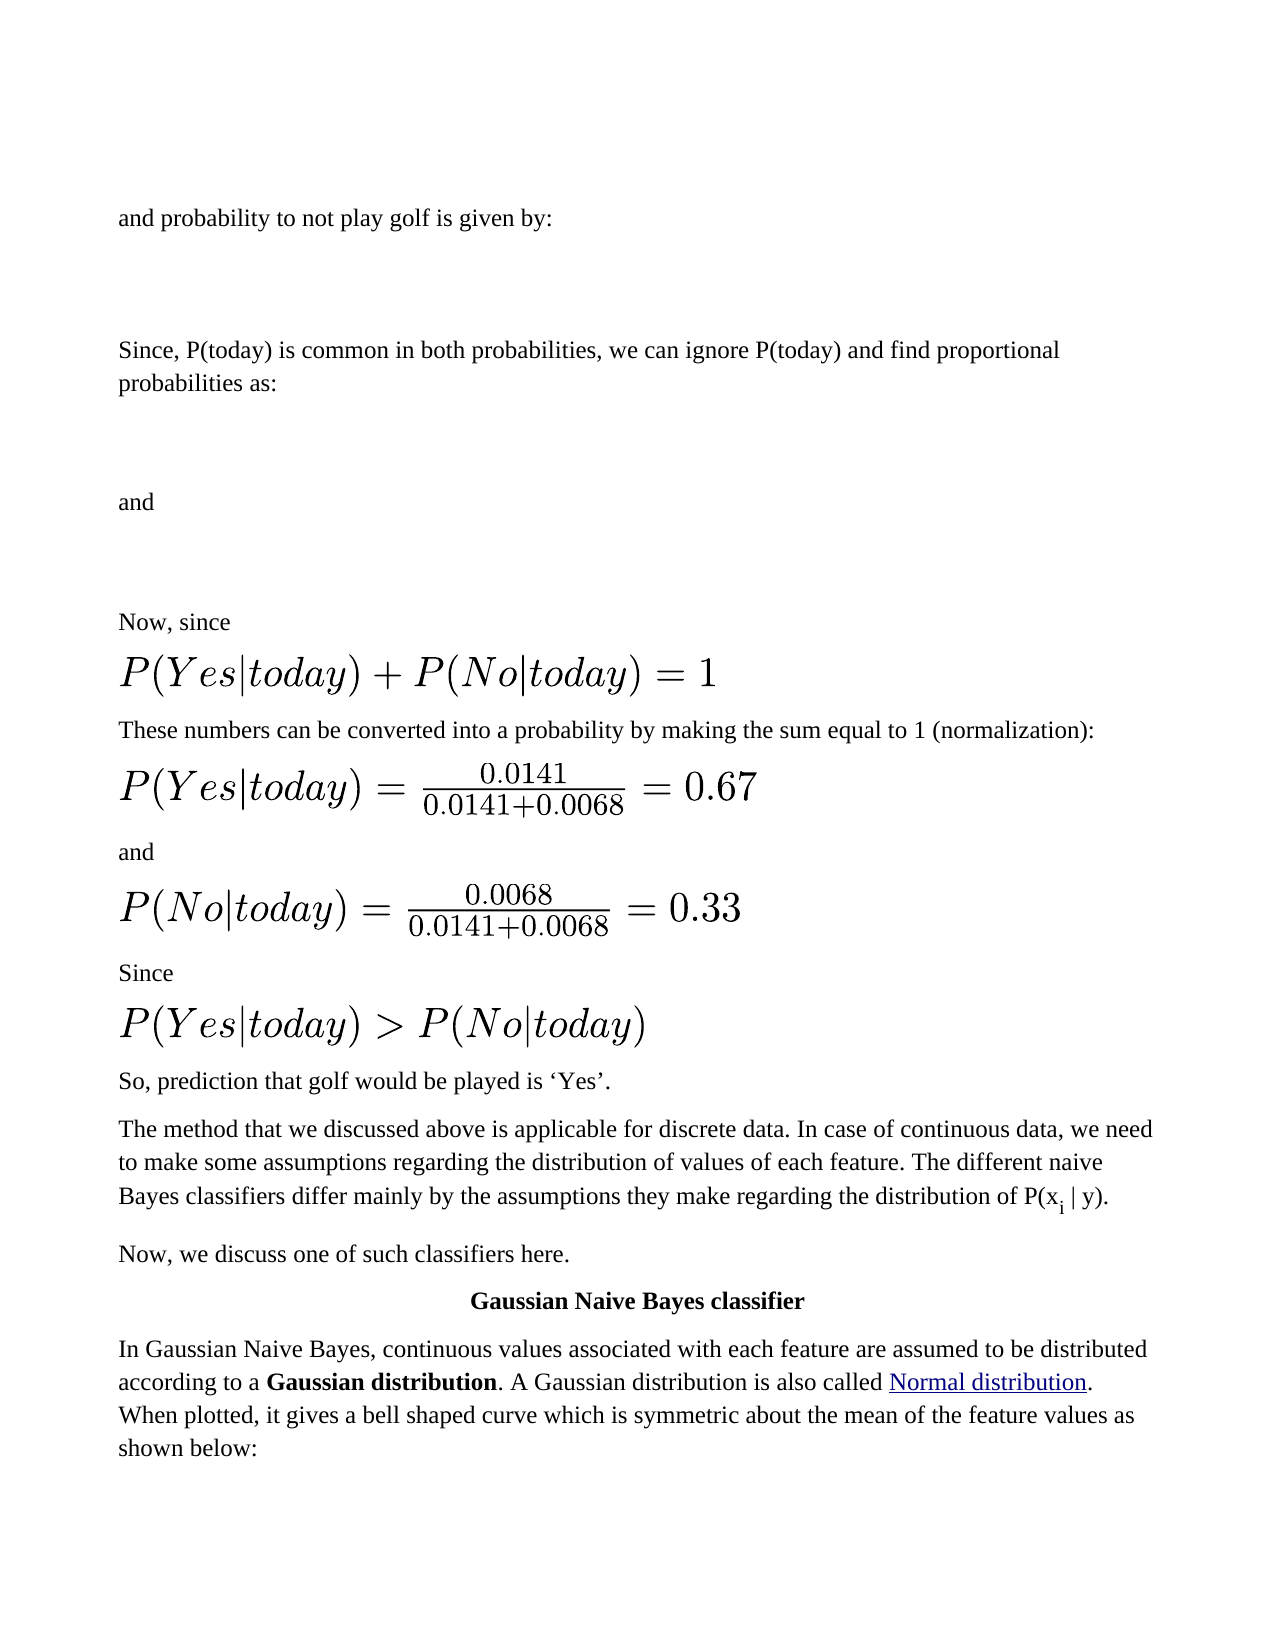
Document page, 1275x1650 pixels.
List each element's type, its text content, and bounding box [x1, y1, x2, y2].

text Gaussian Naive Bayes classifier [118, 1286, 1157, 1315]
text Now, we discuss one of such classifiers here. [118, 1239, 1157, 1267]
text Now, since [118, 607, 1157, 636]
text The method that we discussed above is applicable for discrete data. In case of continuous data, we need to make some assumptions regarding the distribution of values of each feature. The different naive Bayes classifiers differ mainly by the assumptions they make regarding the distribution of P(xi | y). [118, 1114, 1157, 1218]
text Since, P(today) is common in both probabilities, we can ignore P(today) and find proportional probabilities as: [118, 335, 1157, 396]
text and [118, 487, 1157, 516]
text These numbers can be converted into a probability by making the sum equal to 1 (normalization): [118, 716, 1157, 744]
text In Gaussian Naive Bayes, continuous values associated with each feature are assumed to be distributed according to a Gaussian distribution. A Gaussian distribution is also called Normal distribution. When plotted, it gives a bell shaped curve which is symmetric about the mean of the feature values as shown below: [118, 1334, 1157, 1462]
text So, prediction that golf would be played is ‘Yes’. [118, 1066, 1157, 1095]
text and probability to not play golf is given by: [118, 203, 1157, 231]
text and [118, 837, 1157, 865]
text Since [118, 958, 1157, 987]
